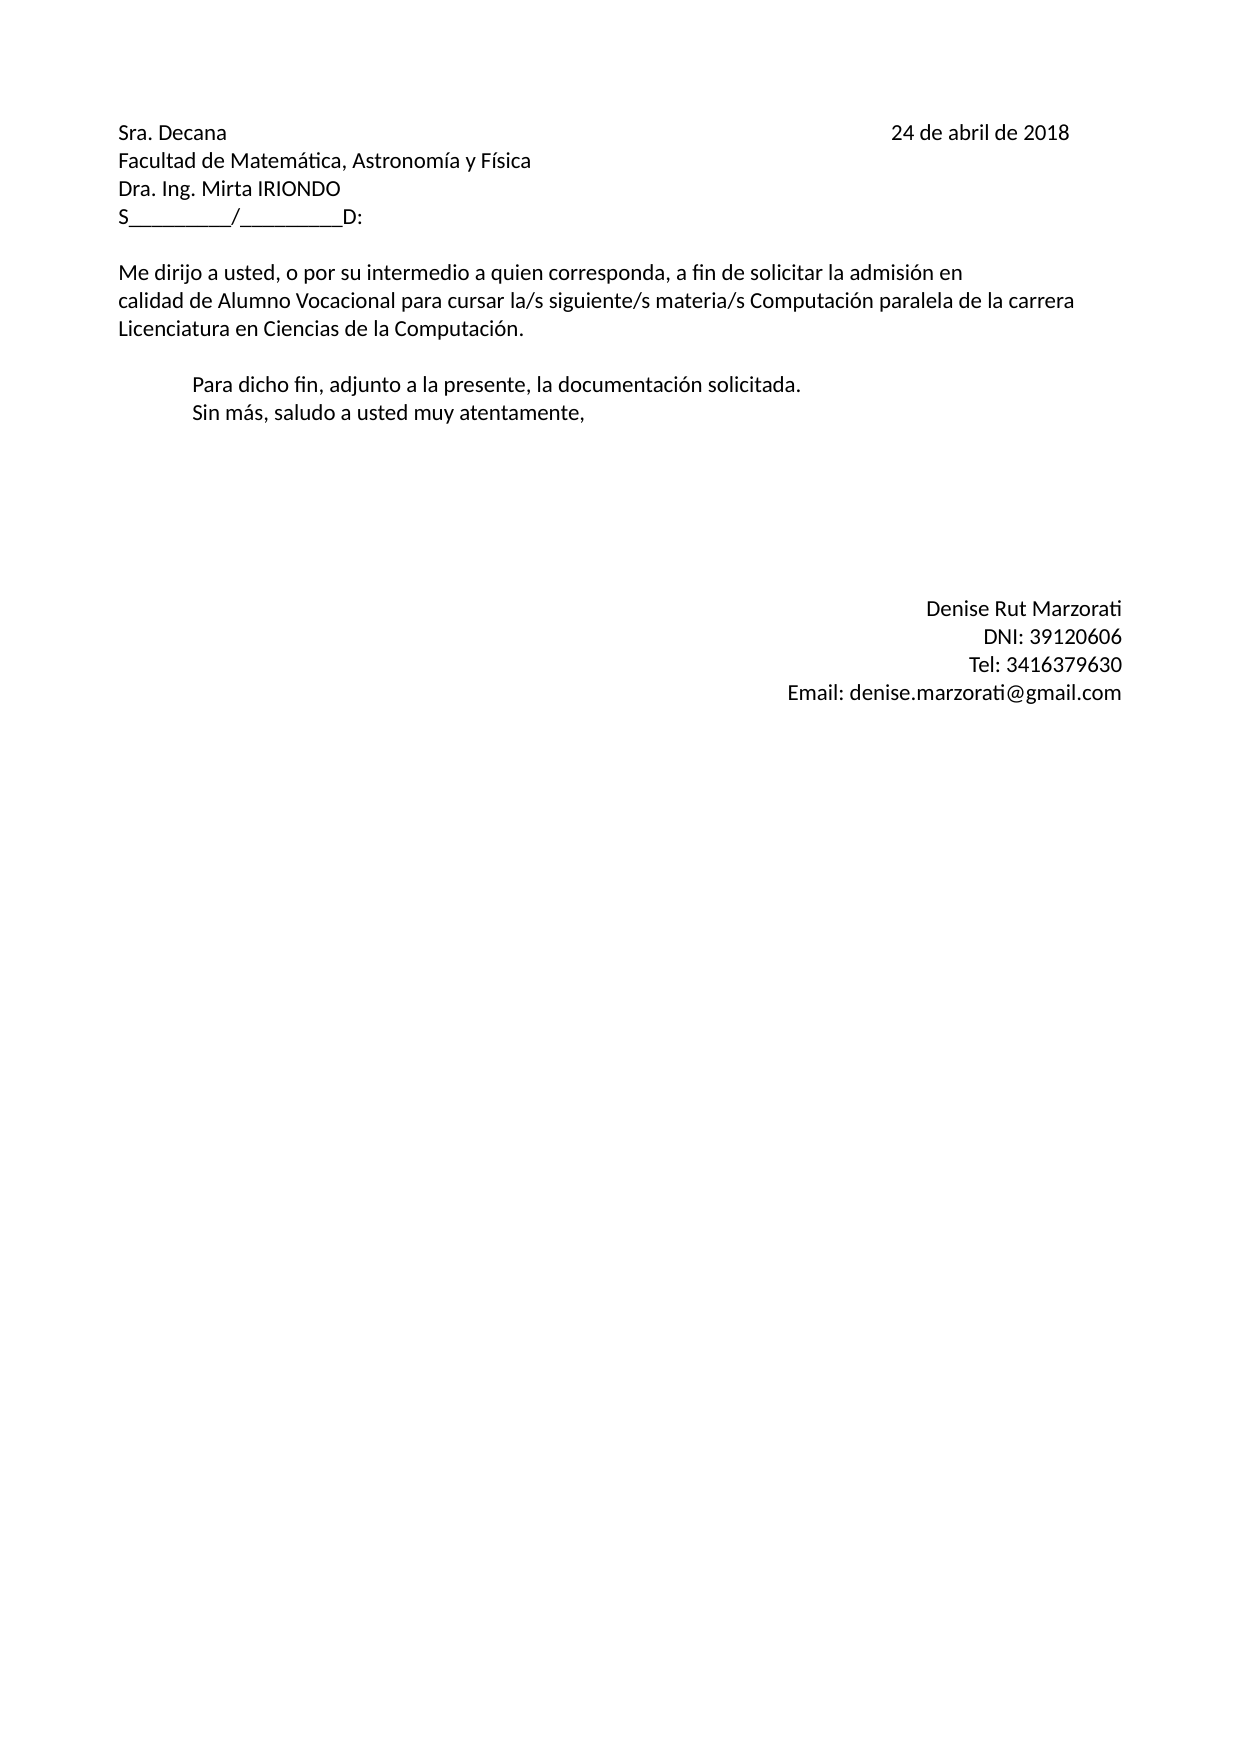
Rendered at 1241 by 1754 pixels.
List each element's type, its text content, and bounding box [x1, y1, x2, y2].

text Dra. Ing. Mirta IRIONDO [118, 174, 1122, 202]
text Denise Rut Marzorati [118, 594, 1122, 622]
text Facultad de Matemática, Astronomía y Física [118, 146, 1122, 174]
text Me dirijo a usted, o por su intermedio a quien corresponda, a fin de solicitar la admisión en [118, 258, 1122, 286]
text Email: denise.marzorati@gmail.com [118, 678, 1122, 707]
text Para dicho fin, adjunto a la presente, la documentación solicitada. [118, 370, 1122, 398]
text Sin más, saludo a usted muy atentamente, [118, 398, 1122, 426]
text Tel: 3416379630 [118, 651, 1122, 678]
text calidad de Alumno Vocacional para cursar la/s siguiente/s materia/s Computación paralela de la carrera Licenciatura en Ciencias de la Computación. [118, 286, 1122, 342]
text Sra. Decana 24 de abril de 2018 [118, 118, 1122, 146]
text S_________/_________D: [118, 202, 1122, 230]
text DNI: 39120606 [118, 622, 1122, 651]
